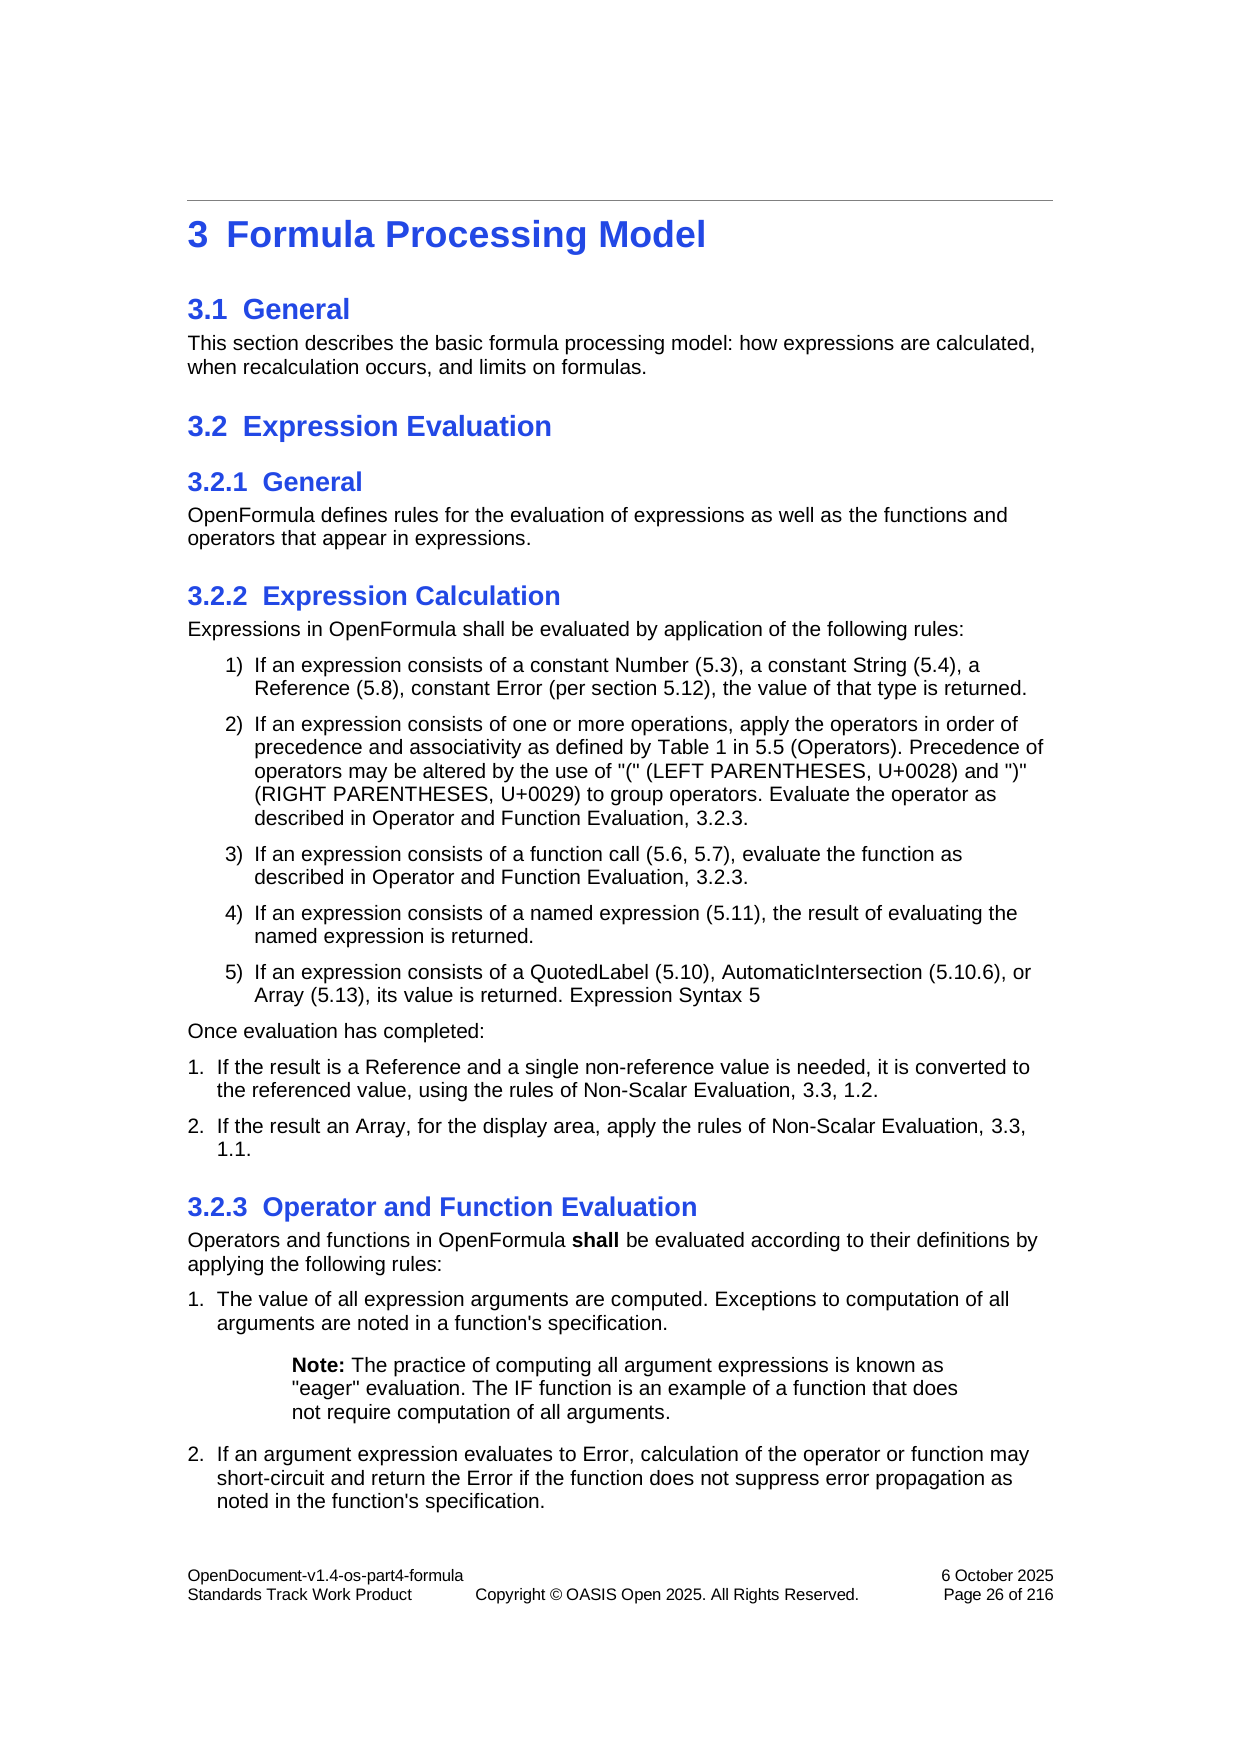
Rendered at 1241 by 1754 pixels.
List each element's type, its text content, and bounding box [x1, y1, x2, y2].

list Note: The practice of computing all argument expressions is known as "eager" evaluation. The IF function is an example of a function that does not require computation of all arguments. [262, 1353, 978, 1424]
list If the result an Array, for the display area, apply the rules of Non-Scalar Evaluation, 3.3, 1.1. [187, 1114, 1053, 1161]
list If an expression consists of a QuotedLabel (5.10), AutomaticIntersection (5.10.6), or Array (5.13), its value is returned. Expression Syntax 5 [225, 960, 1053, 1007]
text Operators and functions in OpenFormula shall be evaluated according to their definitions by applying the following rules: [187, 1228, 1053, 1276]
list If an expression consists of a function call (5.6, 5.7), evaluate the function as described in Operator and Function Evaluation, 3.2.3. [225, 842, 1053, 889]
subtitle Expression Calculation [187, 581, 1053, 611]
subtitle General [187, 293, 1053, 326]
list The value of all expression arguments are computed. Exceptions to computation of all arguments are noted in a function's specification. [187, 1288, 1053, 1335]
text Expressions in OpenFormula shall be evaluated by application of the following rules: [187, 617, 1053, 641]
subtitle Expression Evaluation [187, 410, 1053, 442]
subtitle Formula Processing Model [187, 201, 1053, 256]
text OpenFormula defines rules for the evaluation of expressions as well as the functions and operators that appear in expressions. [187, 503, 1053, 550]
subtitle General [187, 467, 1053, 497]
list If the result is a Reference and a single non-reference value is needed, it is converted to the referenced value, using the rules of Non-Scalar Evaluation, 3.3, 1.2. [187, 1055, 1053, 1102]
text This section describes the basic formula processing model: how expressions are calculated, when recalculation occurs, and limits on formulas. [187, 332, 1053, 379]
list If an expression consists of a named expression (5.11), the result of evaluating the named expression is returned. [225, 901, 1053, 948]
text Once evaluation has completed: [187, 1019, 1053, 1043]
list If an argument expression evaluates to Error, calculation of the operator or function may short-circuit and return the Error if the function does not suppress error propagation as noted in the function's specification. [187, 1442, 1053, 1513]
subtitle Operator and Function Evaluation [187, 1192, 1053, 1222]
list If an expression consists of one or more operations, apply the operators in order of precedence and associativity as defined by Table 1 in 5.5 (Operators). Precedence of operators may be altered by the use of "(" (LEFT PARENTHESES, U+0028) and ")" (RIGHT PARENTHESES, U+0029) to group operators. Evaluate the operator as described in Operator and Function Evaluation, 3.2.3. [225, 712, 1053, 830]
list If an expression consists of a constant Number (5.3), a constant String (5.4), a Reference (5.8), constant Error (per section 5.12), the value of that type is returned. [225, 653, 1053, 700]
